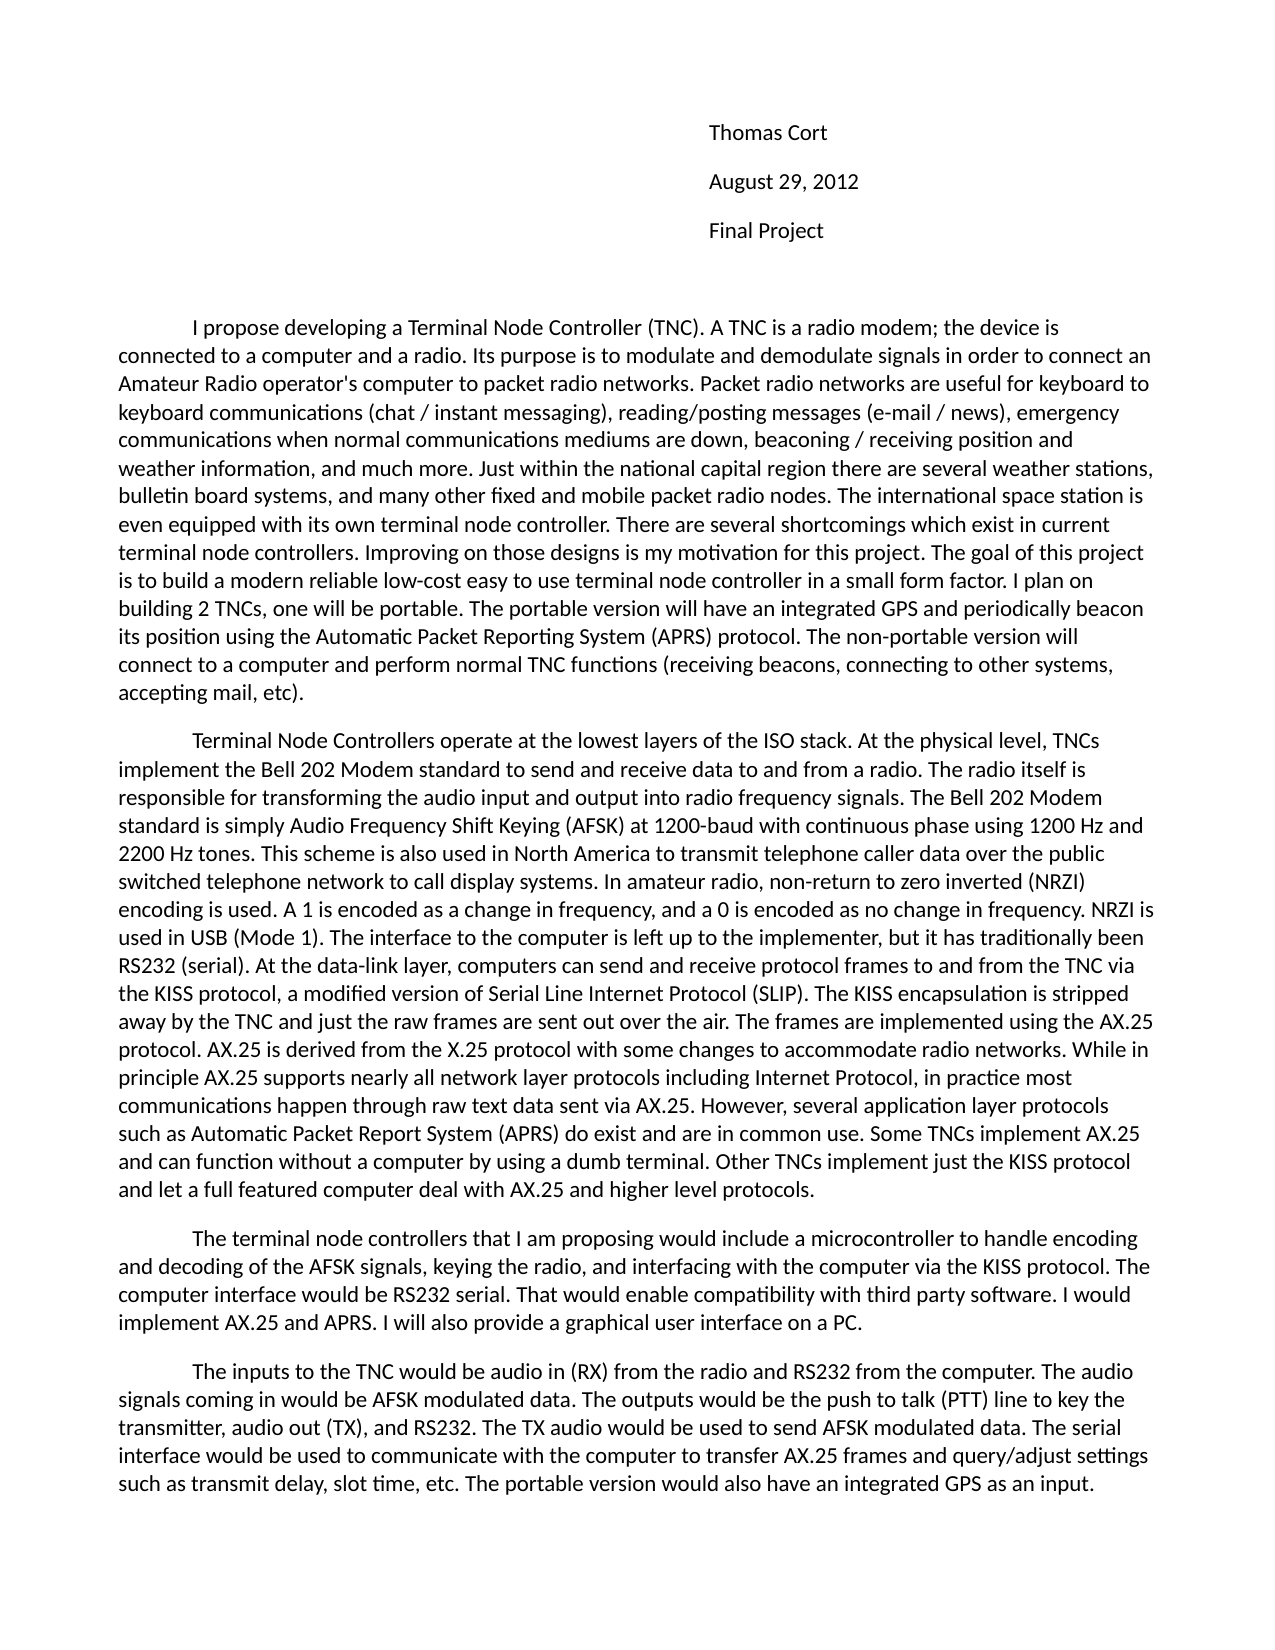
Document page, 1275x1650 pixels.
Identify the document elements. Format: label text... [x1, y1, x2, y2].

text Terminal Node Controllers operate at the lowest layers of the ISO stack. At the physical level, TNCs implement the Bell 202 Modem standard to send and receive data to and from a radio. The radio itself is responsible for transforming the audio input and output into radio frequency signals. The Bell 202 Modem standard is simply Audio Frequency Shift Keying (AFSK) at 1200-baud with continuous phase using 1200 Hz and 2200 Hz tones. This scheme is also used in North America to transmit telephone caller data over the public switched telephone network to call display systems. In amateur radio, non-return to zero inverted (NRZI) encoding is used. A 1 is encoded as a change in frequency, and a 0 is encoded as no change in frequency. NRZI is used in USB (Mode 1). The interface to the computer is left up to the implementer, but it has traditionally been RS232 (serial). At the data-link layer, computers can send and receive protocol frames to and from the TNC via the KISS protocol, a modified version of Serial Line Internet Protocol (SLIP). The KISS encapsulation is stripped away by the TNC and just the raw frames are sent out over the air. The frames are implemented using the AX.25 protocol. AX.25 is derived from the X.25 protocol with some changes to accommodate radio networks. While in principle AX.25 supports nearly all network layer protocols including Internet Protocol, in practice most communications happen through raw text data sent via AX.25. However, several application layer protocols such as Automatic Packet Report System (APRS) do exist and are in common use. Some TNCs implement AX.25 and can function without a computer by using a dumb terminal. Other TNCs implement just the KISS protocol and let a full featured computer deal with AX.25 and higher level protocols. [118, 727, 1157, 1203]
text Final Project [118, 216, 1157, 244]
text August 29, 2012 [118, 167, 1157, 195]
text Thomas Cort [118, 118, 1157, 146]
text The terminal node controllers that I am proposing would include a microcontroller to handle encoding and decoding of the AFSK signals, keying the radio, and interfacing with the computer via the KISS protocol. The computer interface would be RS232 serial. That would enable compatibility with third party software. I would implement AX.25 and APRS. I will also provide a graphical user interface on a PC. [118, 1224, 1157, 1336]
text The inputs to the TNC would be audio in (RX) from the radio and RS232 from the computer. The audio signals coming in would be AFSK modulated data. The outputs would be the push to talk (PTT) line to key the transmitter, audio out (TX), and RS232. The TX audio would be used to send AFSK modulated data. The serial interface would be used to communicate with the computer to transfer AX.25 frames and query/adjust settings such as transmit delay, slot time, etc. The portable version would also have an integrated GPS as an input. [118, 1357, 1157, 1497]
text I propose developing a Terminal Node Controller (TNC). A TNC is a radio modem; the device is connected to a computer and a radio. Its purpose is to modulate and demodulate signals in order to connect an Amateur Radio operator's computer to packet radio networks. Packet radio networks are useful for keyboard to keyboard communications (chat / instant messaging), reading/posting messages (e-mail / news), emergency communications when normal communications mediums are down, beaconing / receiving position and weather information, and much more. Just within the national capital region there are several weather stations, bulletin board systems, and many other fixed and mobile packet radio nodes. The international space station is even equipped with its own terminal node controller. There are several shortcomings which exist in current terminal node controllers. Improving on those designs is my motivation for this project. The goal of this project is to build a modern reliable low-cost easy to use terminal node controller in a small form factor. I plan on building 2 TNCs, one will be portable. The portable version will have an integrated GPS and periodically beacon its position using the Automatic Packet Reporting System (APRS) protocol. The non-portable version will connect to a computer and perform normal TNC functions (receiving beacons, connecting to other systems, accepting mail, etc). [118, 313, 1157, 706]
